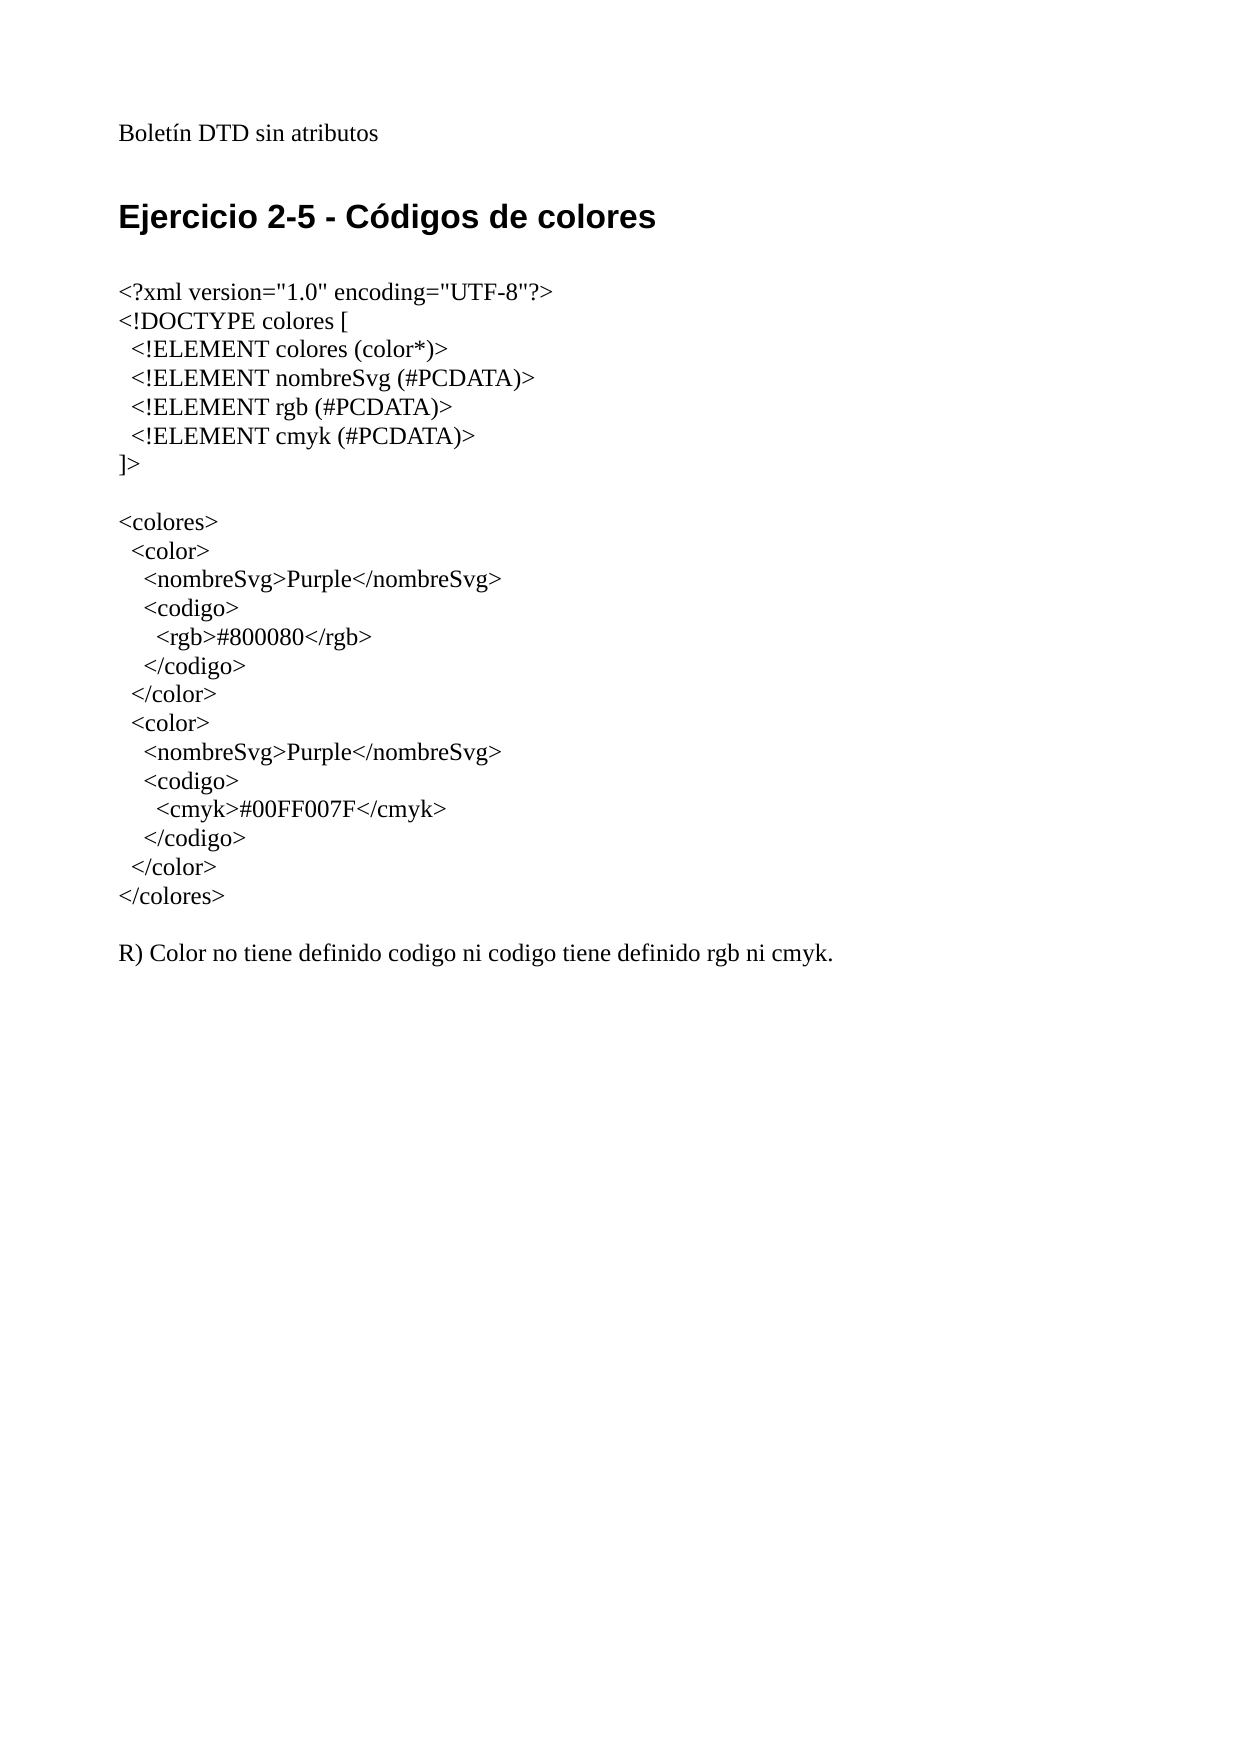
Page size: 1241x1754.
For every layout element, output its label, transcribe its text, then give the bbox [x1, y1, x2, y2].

text <!DOCTYPE colores [ [118, 306, 1122, 334]
text <nombreSvg>Purple</nombreSvg> [118, 564, 1122, 593]
subtitle Ejercicio 2-5 - Códigos de colores [118, 197, 1122, 236]
text </color> [118, 679, 1122, 708]
text <codigo> [118, 593, 1122, 622]
text </color> [118, 852, 1122, 881]
text <rgb>#800080</rgb> [118, 622, 1122, 651]
text <color> [118, 708, 1122, 737]
text R) Color no tiene definido codigo ni codigo tiene definido rgb ni cmyk. [118, 938, 1122, 967]
text <colores> [118, 507, 1122, 536]
text <codigo> [118, 766, 1122, 794]
text <nombreSvg>Purple</nombreSvg> [118, 737, 1122, 766]
text </codigo> [118, 651, 1122, 679]
text <?xml version="1.0" encoding="UTF-8"?> [118, 277, 1122, 306]
text <!ELEMENT cmyk (#PCDATA)> [118, 421, 1122, 449]
text <!ELEMENT colores (color*)> [118, 334, 1122, 363]
text </colores> [118, 881, 1122, 909]
text <!ELEMENT rgb (#PCDATA)> [118, 392, 1122, 421]
text <!ELEMENT nombreSvg (#PCDATA)> [118, 363, 1122, 392]
text <color> [118, 536, 1122, 564]
text ]> [118, 449, 1122, 478]
text <cmyk>#00FF007F</cmyk> [118, 794, 1122, 823]
text </codigo> [118, 823, 1122, 852]
